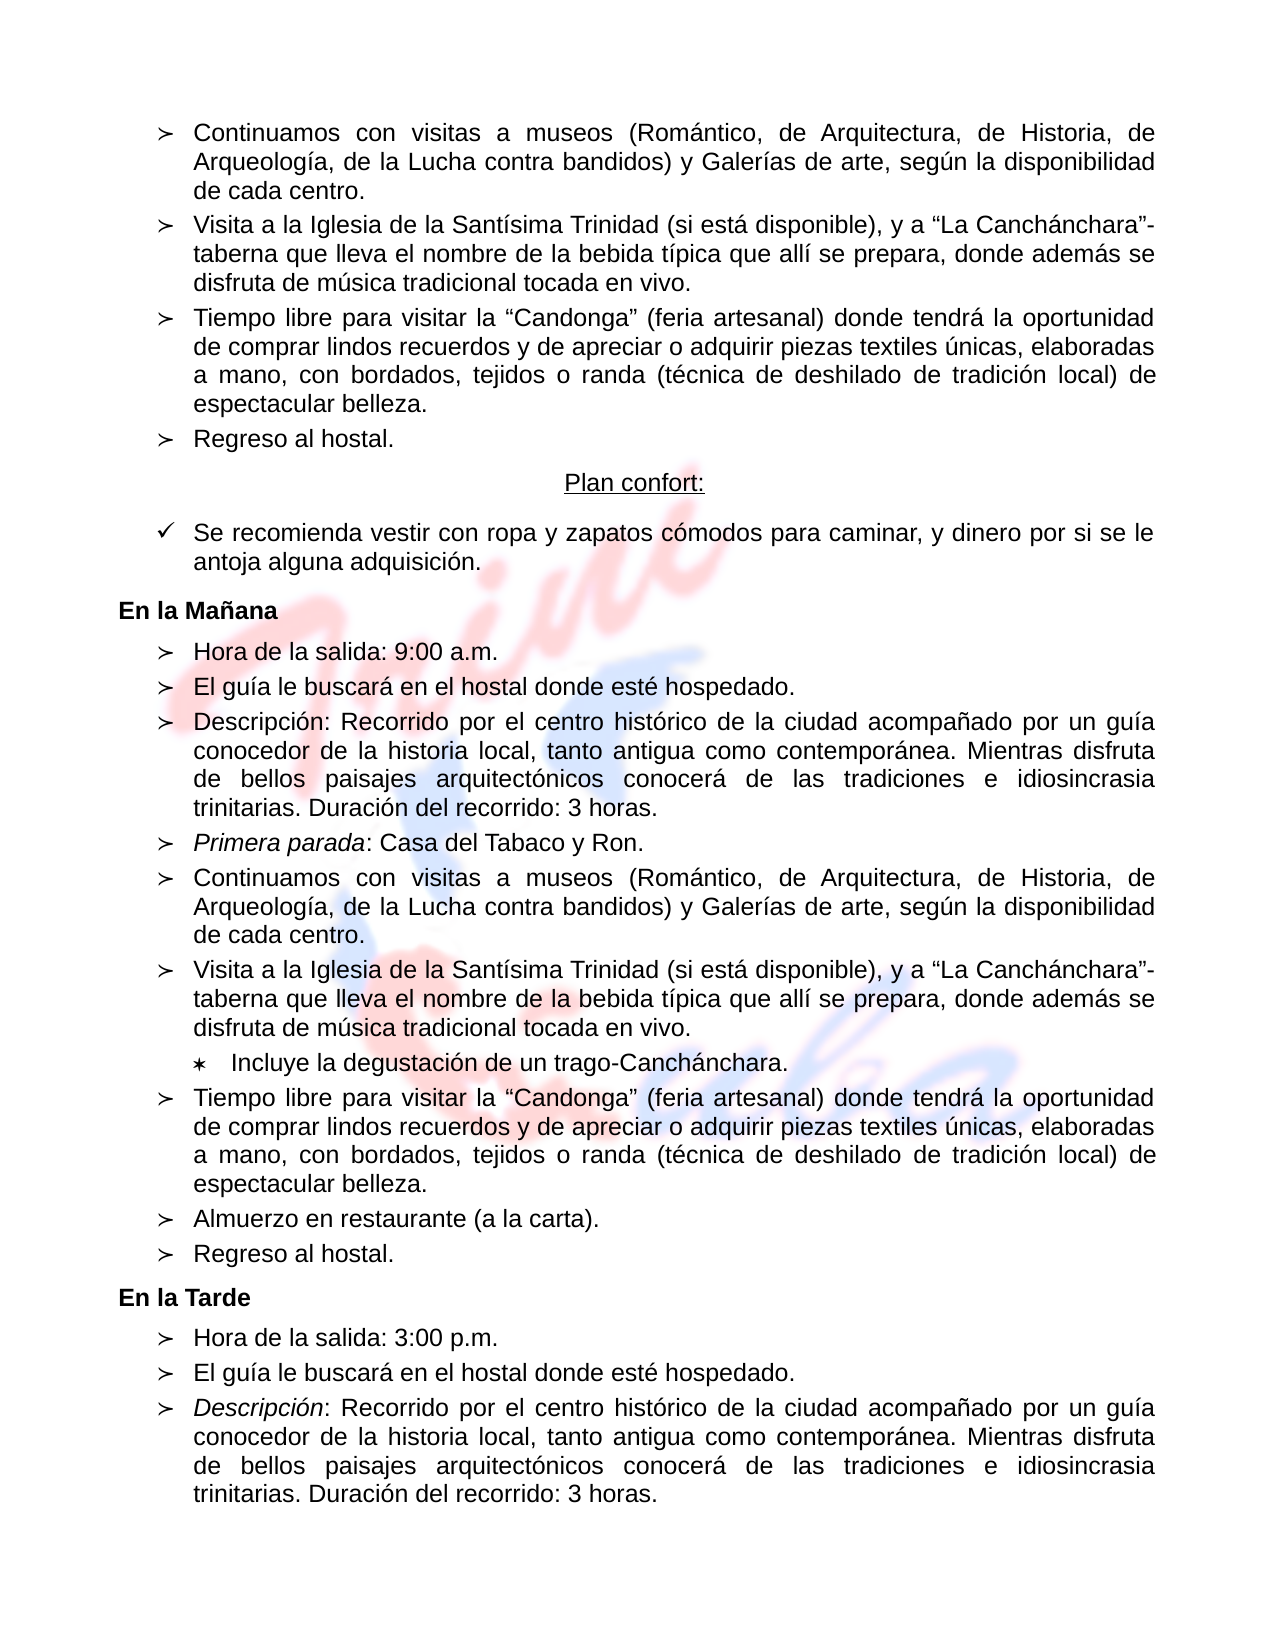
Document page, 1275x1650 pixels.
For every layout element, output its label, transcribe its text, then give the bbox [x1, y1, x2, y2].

list Descripción: Recorrido por el centro histórico de la ciudad acompañado por un guía conocedor de la historia local, tanto antigua como contemporánea. Mientras disfruta de bellos paisajes arquitectónicos conocerá de las tradiciones e idiosincrasia trinitarias. Duración del recorrido: 3 horas. [156, 1393, 1157, 1508]
text En la Tarde [118, 1283, 1157, 1311]
text En la Mañana [118, 596, 127, 625]
text Plan confort: [1148, 468, 1157, 497]
list Hora de la salida: 3:00 p.m. [156, 1323, 1157, 1352]
list Continuamos con visitas a museos (Romántico, de Arquitectura, de Historia, de Arqueología, de la Lucha contra bandidos) y Galerías de arte, según la disponibilidad de cada centro. [156, 118, 1157, 204]
list Regreso al hostal. [156, 1239, 1157, 1268]
list Visita a la Iglesia de la Santísima Trinidad (si está disponible), y a “La Canchánchara”- taberna que lleva el nombre de la bebida típica que allí se prepara, donde además se disfruta de música tradicional tocada en vivo. [156, 211, 1157, 297]
list El guía le buscará en el hostal donde esté hospedado. [156, 1358, 1157, 1387]
text Plan confort: [118, 468, 127, 497]
text En la Mañana [1148, 596, 1157, 625]
list Tiempo libre para visitar la “Candonga” (feria artesanal) donde tendrá la oportunidad de comprar lindos recuerdos y de apreciar o adquirir piezas textiles únicas, elaboradas a mano, con bordados, tejidos o randa (técnica de deshilado de tradición local) de espectacular belleza. [156, 303, 1157, 418]
list Almuerzo en restaurante (a la carta). [156, 1204, 1157, 1233]
list Regreso al hostal. [156, 424, 1157, 453]
